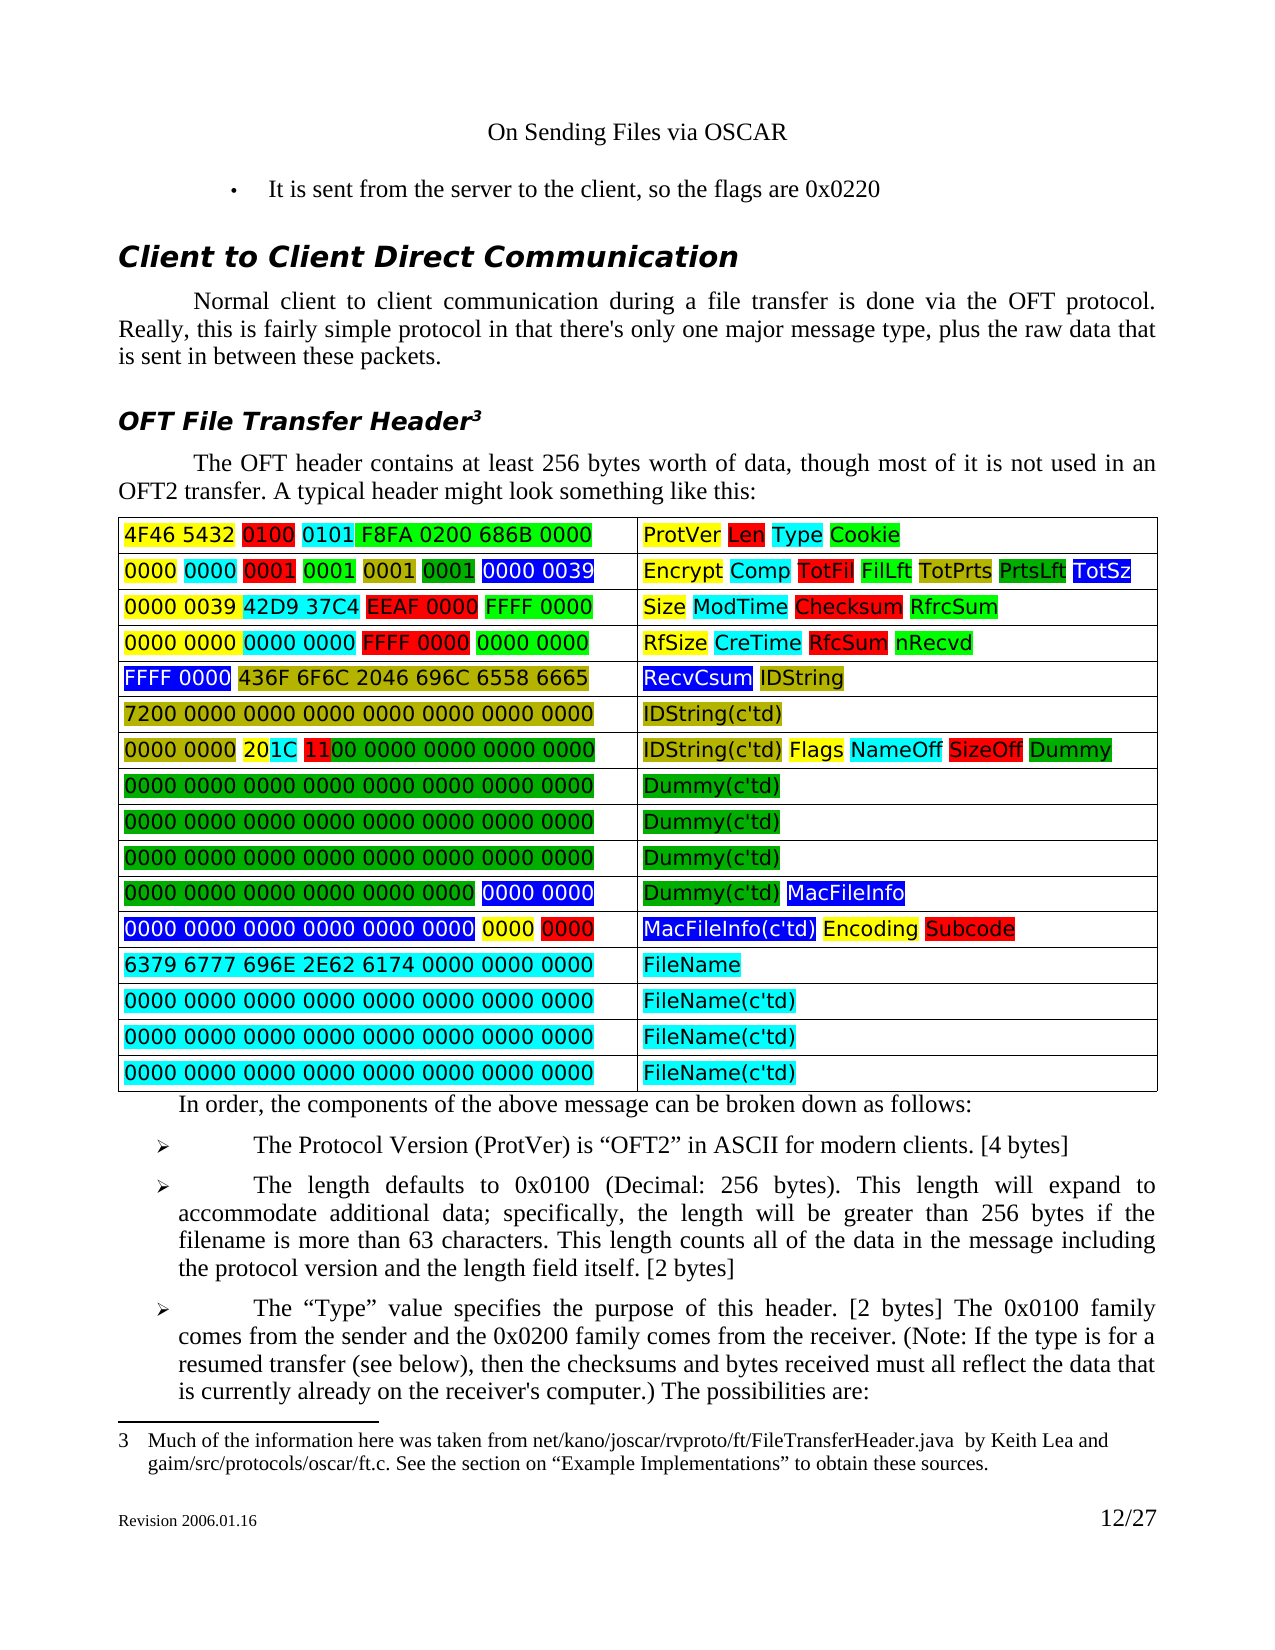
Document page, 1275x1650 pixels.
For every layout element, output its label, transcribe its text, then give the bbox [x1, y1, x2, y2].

table_cell Dummy(c'td) MacFileInfo [638, 877, 1157, 911]
subtitle OFT File Transfer Header [118, 408, 1157, 437]
table_cell 0000 0000 0000 0000 FFFF 0000 0000 0000 [119, 626, 637, 661]
table_cell 0000 0000 201C 1100 0000 0000 0000 0000 [119, 733, 637, 768]
subtitle Client to Client Direct Communication [118, 241, 1157, 274]
table_header ProtVer Len Type Cookie [638, 518, 1157, 553]
table_cell 0000 0000 0000 0000 0000 0000 0000 0000 [119, 912, 637, 947]
table_cell 0000 0000 0000 0000 0000 0000 0000 0000 [119, 1056, 637, 1091]
table_cell IDString(c'td) [638, 697, 1157, 732]
table_cell FileName(c'td) [638, 984, 1157, 1019]
text Much of the information here was taken from net/kano/joscar/rvproto/ft/FileTransferHeader.java by Keith Lea and gaim/src/protocols/oscar/ft.c. See the section on “Example Implementations” to obtain these sources. [118, 1428, 1157, 1475]
list In order, the components of the above message can be broken down as follows: [118, 1092, 1157, 1118]
list It is sent from the server to the client, so the flags are 0x0220 [156, 175, 1157, 203]
table_cell 0000 0000 0000 0000 0000 0000 0000 0000 [119, 984, 637, 1019]
table_cell 0000 0000 0000 0000 0000 0000 0000 0000 [119, 769, 637, 804]
list The length defaults to 0x0100 (Decimal: 256 bytes). This length will expand to accommodate additional data; specifically, the length will be greater than 256 bytes if the filename is more than 63 characters. This length counts all of the data in the message including the protocol version and the length field itself. [2 bytes] [118, 1171, 1157, 1282]
table_cell 0000 0000 0000 0000 0000 0000 0000 0000 [119, 1020, 637, 1055]
list The “Type” value specifies the purpose of this header. [2 bytes] The 0x0100 family comes from the sender and the 0x0200 family comes from the receiver. (Note: If the type is for a resumed transfer (see below), then the checksums and bytes received must all reflect the data that is currently already on the receiver's computer.) The possibilities are: [118, 1294, 1157, 1405]
table_cell IDString(c'td) Flags NameOff SizeOff Dummy [638, 733, 1157, 768]
table_cell 7200 0000 0000 0000 0000 0000 0000 0000 [119, 697, 637, 732]
table_cell FileName(c'td) [638, 1056, 1157, 1091]
table_cell 0000 0000 0000 0000 0000 0000 0000 0000 [119, 841, 637, 876]
table_cell 6379 6777 696E 2E62 6174 0000 0000 0000 [119, 948, 637, 983]
table_cell 0000 0039 42D9 37C4 EEAF 0000 FFFF 0000 [119, 590, 637, 625]
table_cell 0000 0000 0000 0000 0000 0000 0000 0000 [119, 877, 637, 911]
table_cell 0000 0000 0001 0001 0001 0001 0000 0039 [119, 554, 637, 589]
table_cell Size ModTime Checksum RfrcSum [638, 590, 1157, 625]
table_cell MacFileInfo(c'td) Encoding Subcode [638, 912, 1157, 947]
text Normal client to client communication during a file transfer is done via the OFT protocol. Really, this is fairly simple protocol in that there's only one major message type, plus the raw data that is sent in between these packets. [118, 287, 1157, 370]
table_cell RecvCsum IDString [638, 662, 1157, 696]
table_cell FileName [638, 948, 1157, 983]
table_cell RfSize CreTime RfcSum nRecvd [638, 626, 1157, 661]
table_cell Encrypt Comp TotFil FilLft TotPrts PrtsLft TotSz [638, 554, 1157, 589]
table_header 4F46 5432 0100 0101 F8FA 0200 686B 0000 [119, 518, 637, 553]
table_cell Dummy(c'td) [638, 841, 1157, 876]
text The OFT header contains at least 256 bytes worth of data, though most of it is not used in an OFT2 transfer. A typical header might look something like this: [118, 449, 1157, 505]
table_cell 0000 0000 0000 0000 0000 0000 0000 0000 [119, 805, 637, 840]
table_cell Dummy(c'td) [638, 805, 1157, 840]
table_cell Dummy(c'td) [638, 769, 1157, 804]
table_cell FileName(c'td) [638, 1020, 1157, 1055]
table_cell FFFF 0000 436F 6F6C 2046 696C 6558 6665 [119, 662, 637, 696]
list The Protocol Version (ProtVer) is “OFT2” in ASCII for modern clients. [4 bytes] [118, 1131, 1157, 1158]
